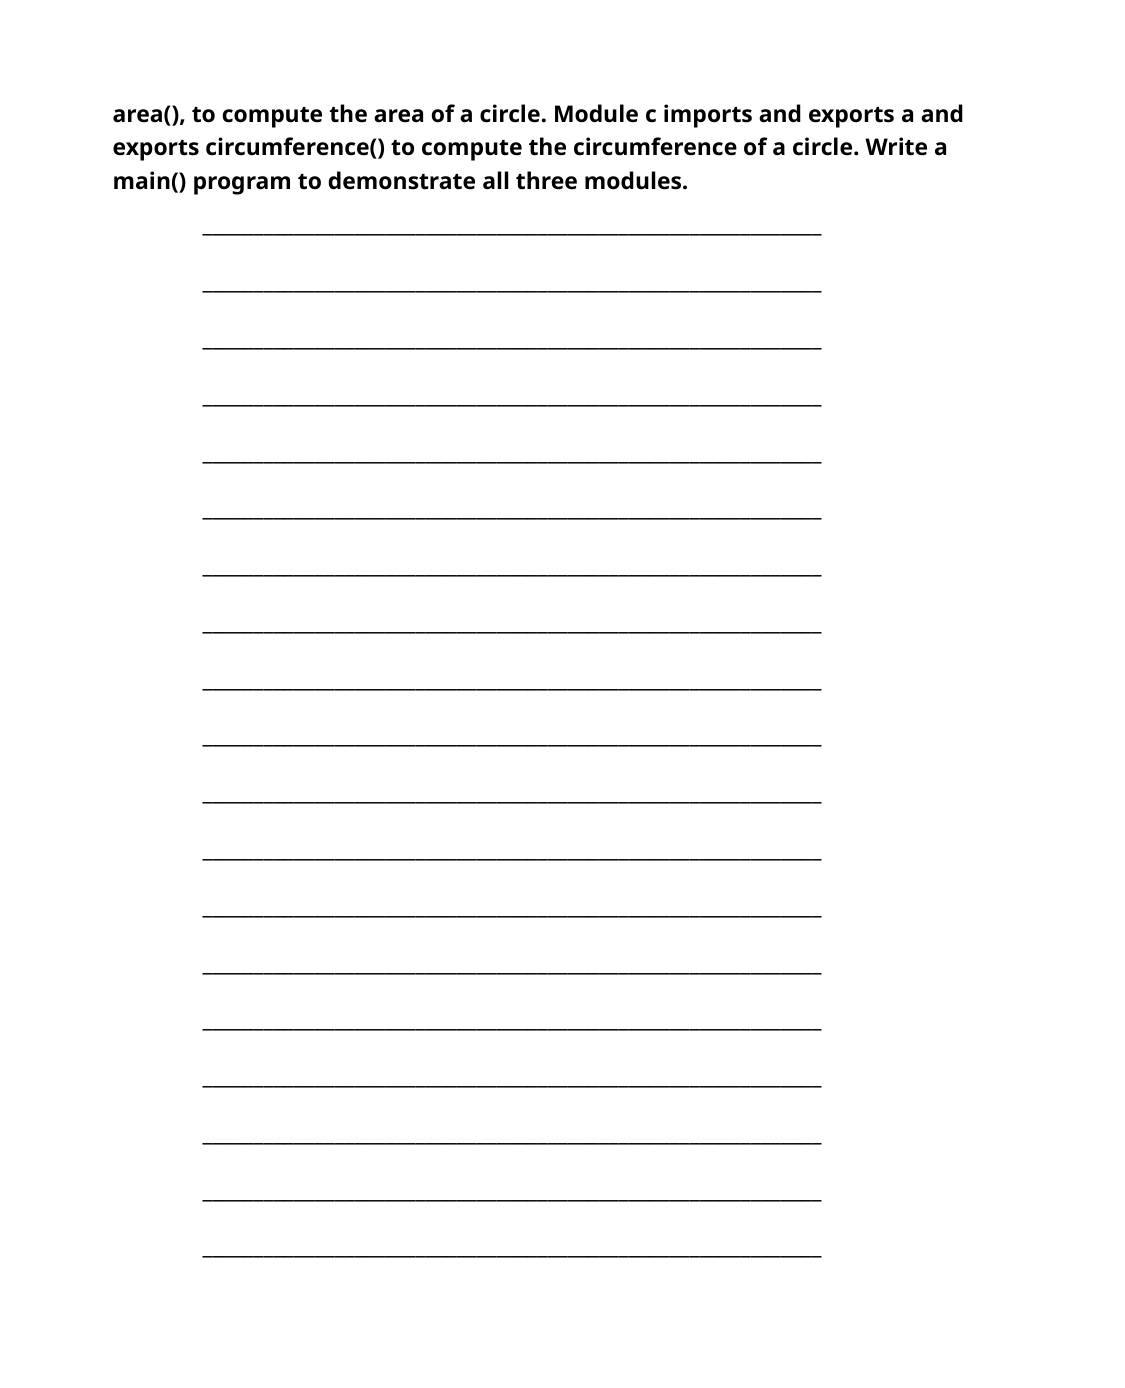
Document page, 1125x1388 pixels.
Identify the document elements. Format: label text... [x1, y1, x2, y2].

list _____________________________________________________________ [202, 436, 1012, 467]
list _____________________________________________________________ [202, 322, 1012, 353]
list _____________________________________________________________ [202, 1003, 1012, 1034]
list _____________________________________________________________ [202, 1117, 1012, 1148]
list _____________________________________________________________ [202, 833, 1012, 864]
list _____________________________________________________________ [202, 663, 1012, 694]
text area(), to compute the area of a circle. Module c imports and exports a and exports circumference() to compute the circumference of a circle. Write a main() program to demonstrate all three modules. [112, 96, 1012, 196]
list _____________________________________________________________ [202, 379, 1012, 410]
list _____________________________________________________________ [202, 1230, 1012, 1262]
list _____________________________________________________________ [202, 719, 1012, 751]
list _____________________________________________________________ [202, 946, 1012, 978]
list _____________________________________________________________ [202, 265, 1012, 296]
list _____________________________________________________________ [202, 492, 1012, 523]
list _____________________________________________________________ [202, 208, 1012, 240]
list _____________________________________________________________ [202, 776, 1012, 807]
list _____________________________________________________________ [202, 1060, 1012, 1091]
list _____________________________________________________________ [202, 1173, 1012, 1205]
list _____________________________________________________________ [202, 549, 1012, 580]
list _____________________________________________________________ [202, 606, 1012, 637]
list _____________________________________________________________ [202, 890, 1012, 921]
